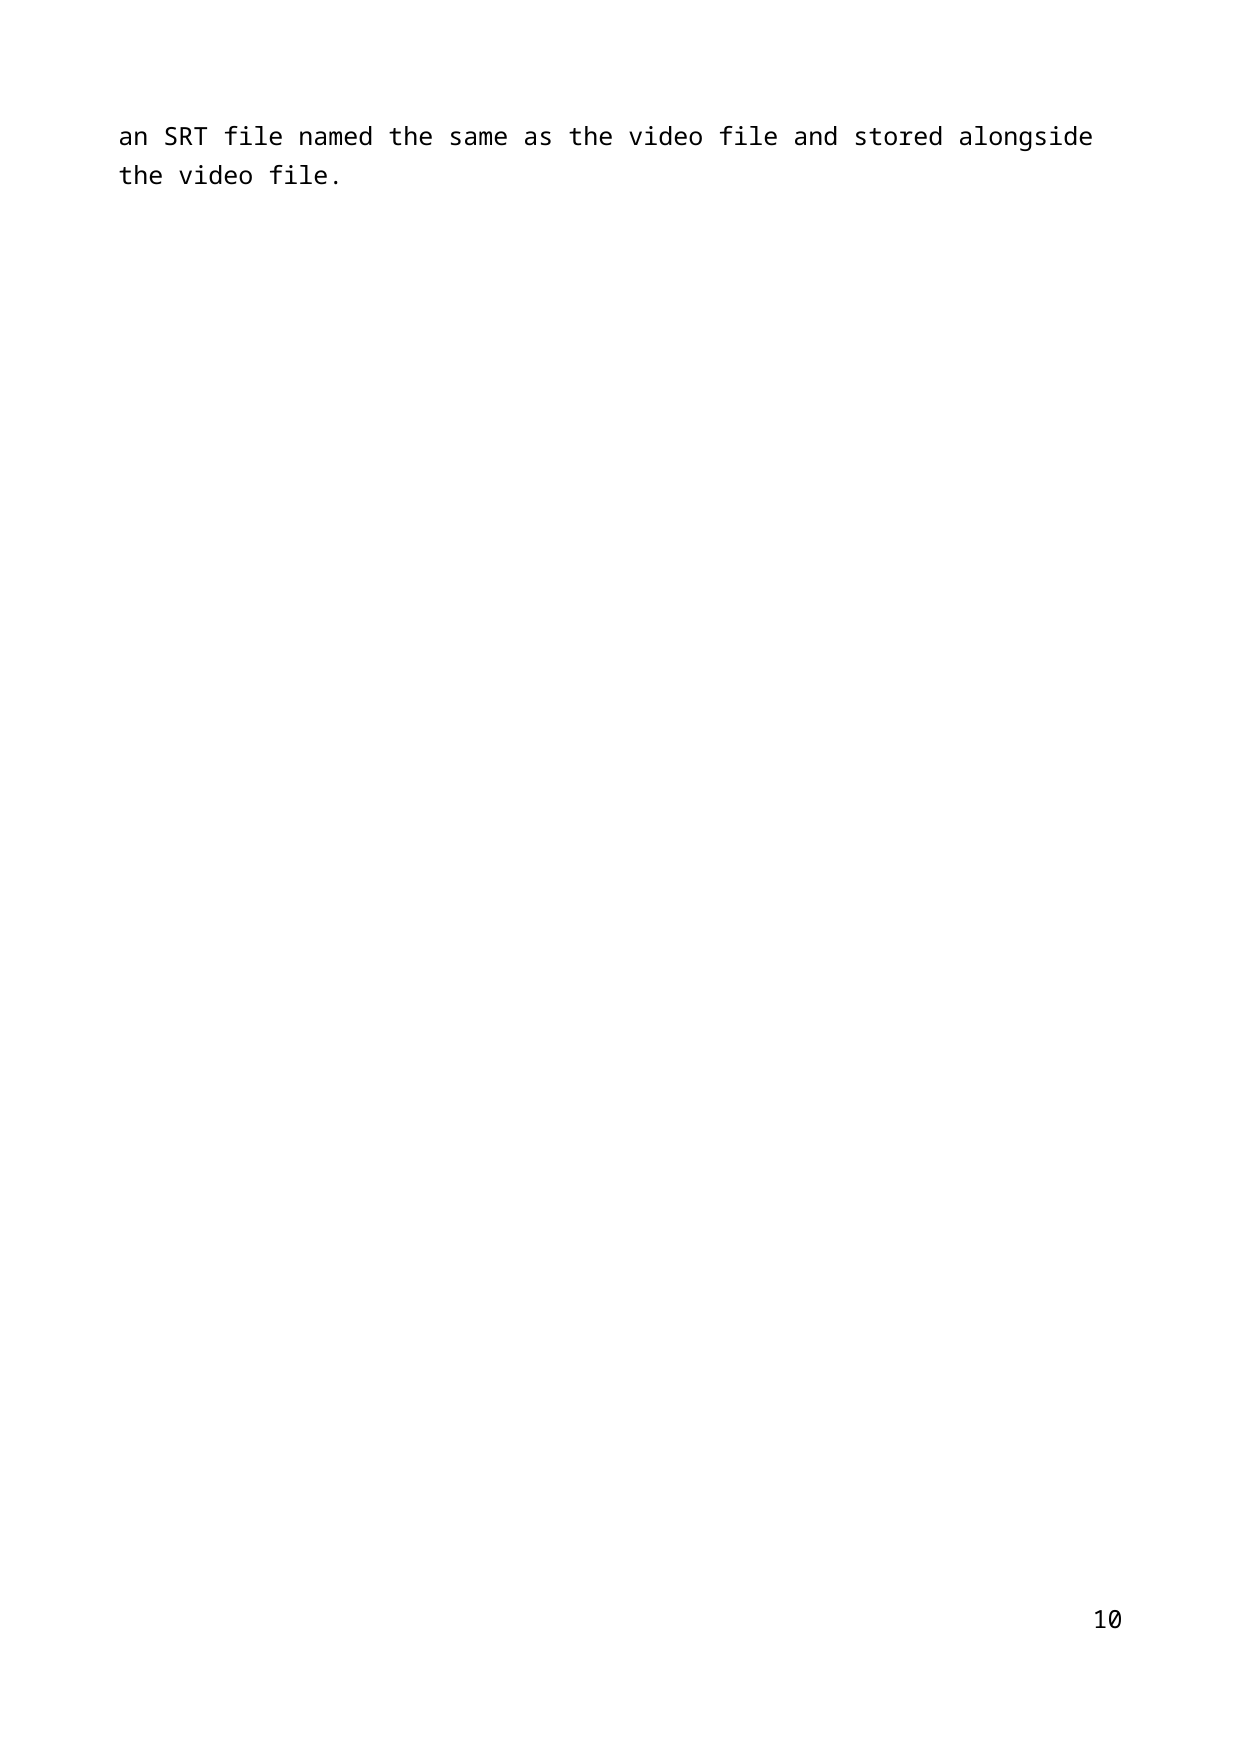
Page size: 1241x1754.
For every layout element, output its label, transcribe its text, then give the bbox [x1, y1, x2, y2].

text an SRT file named the same as the video file and stored alongside the video file. [118, 118, 1122, 191]
